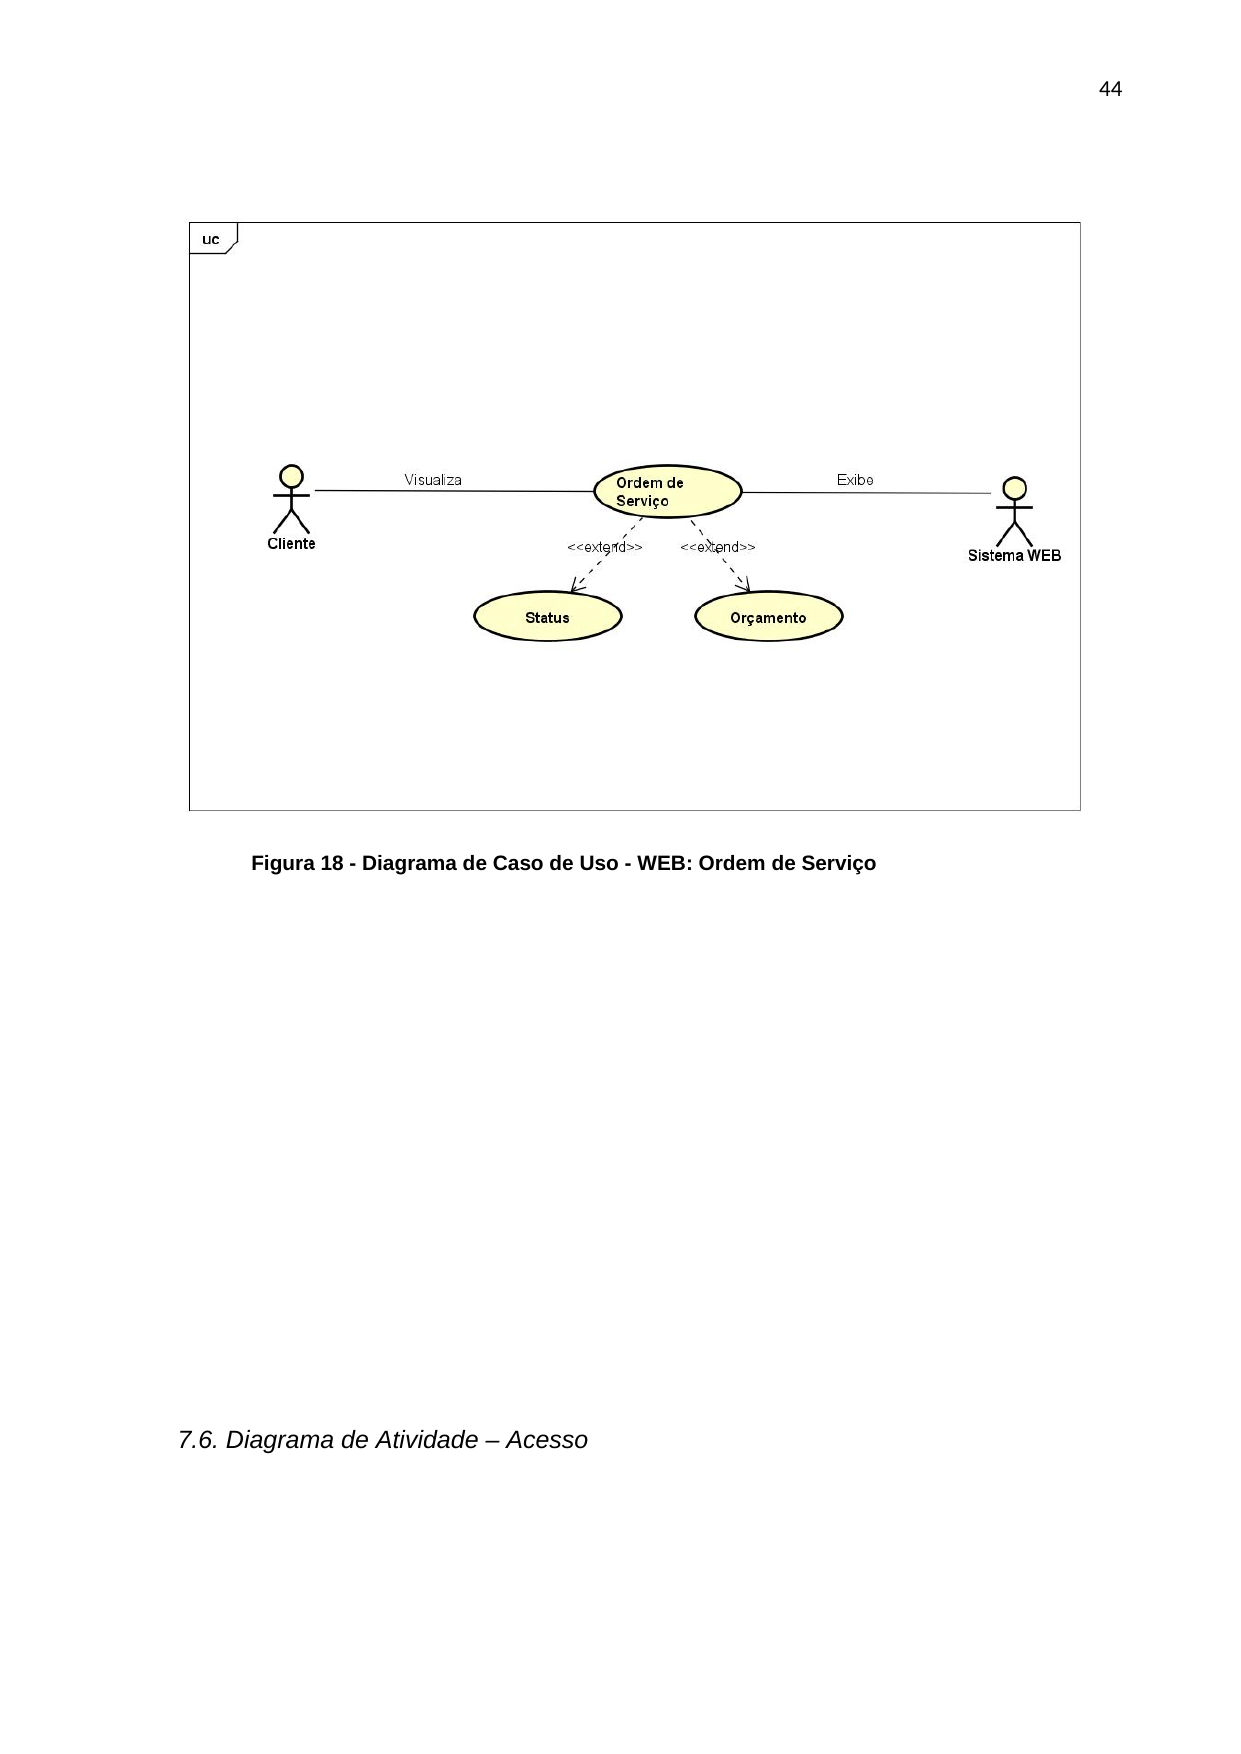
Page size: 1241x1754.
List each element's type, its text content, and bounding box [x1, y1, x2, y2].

text Figura 18 - Diagrama de Caso de Uso - WEB: Ordem de Serviço [177, 851, 1122, 875]
picture [177, 211, 1092, 822]
subtitle 7.6. Diagrama de Atividade – Acesso [177, 1426, 1122, 1454]
